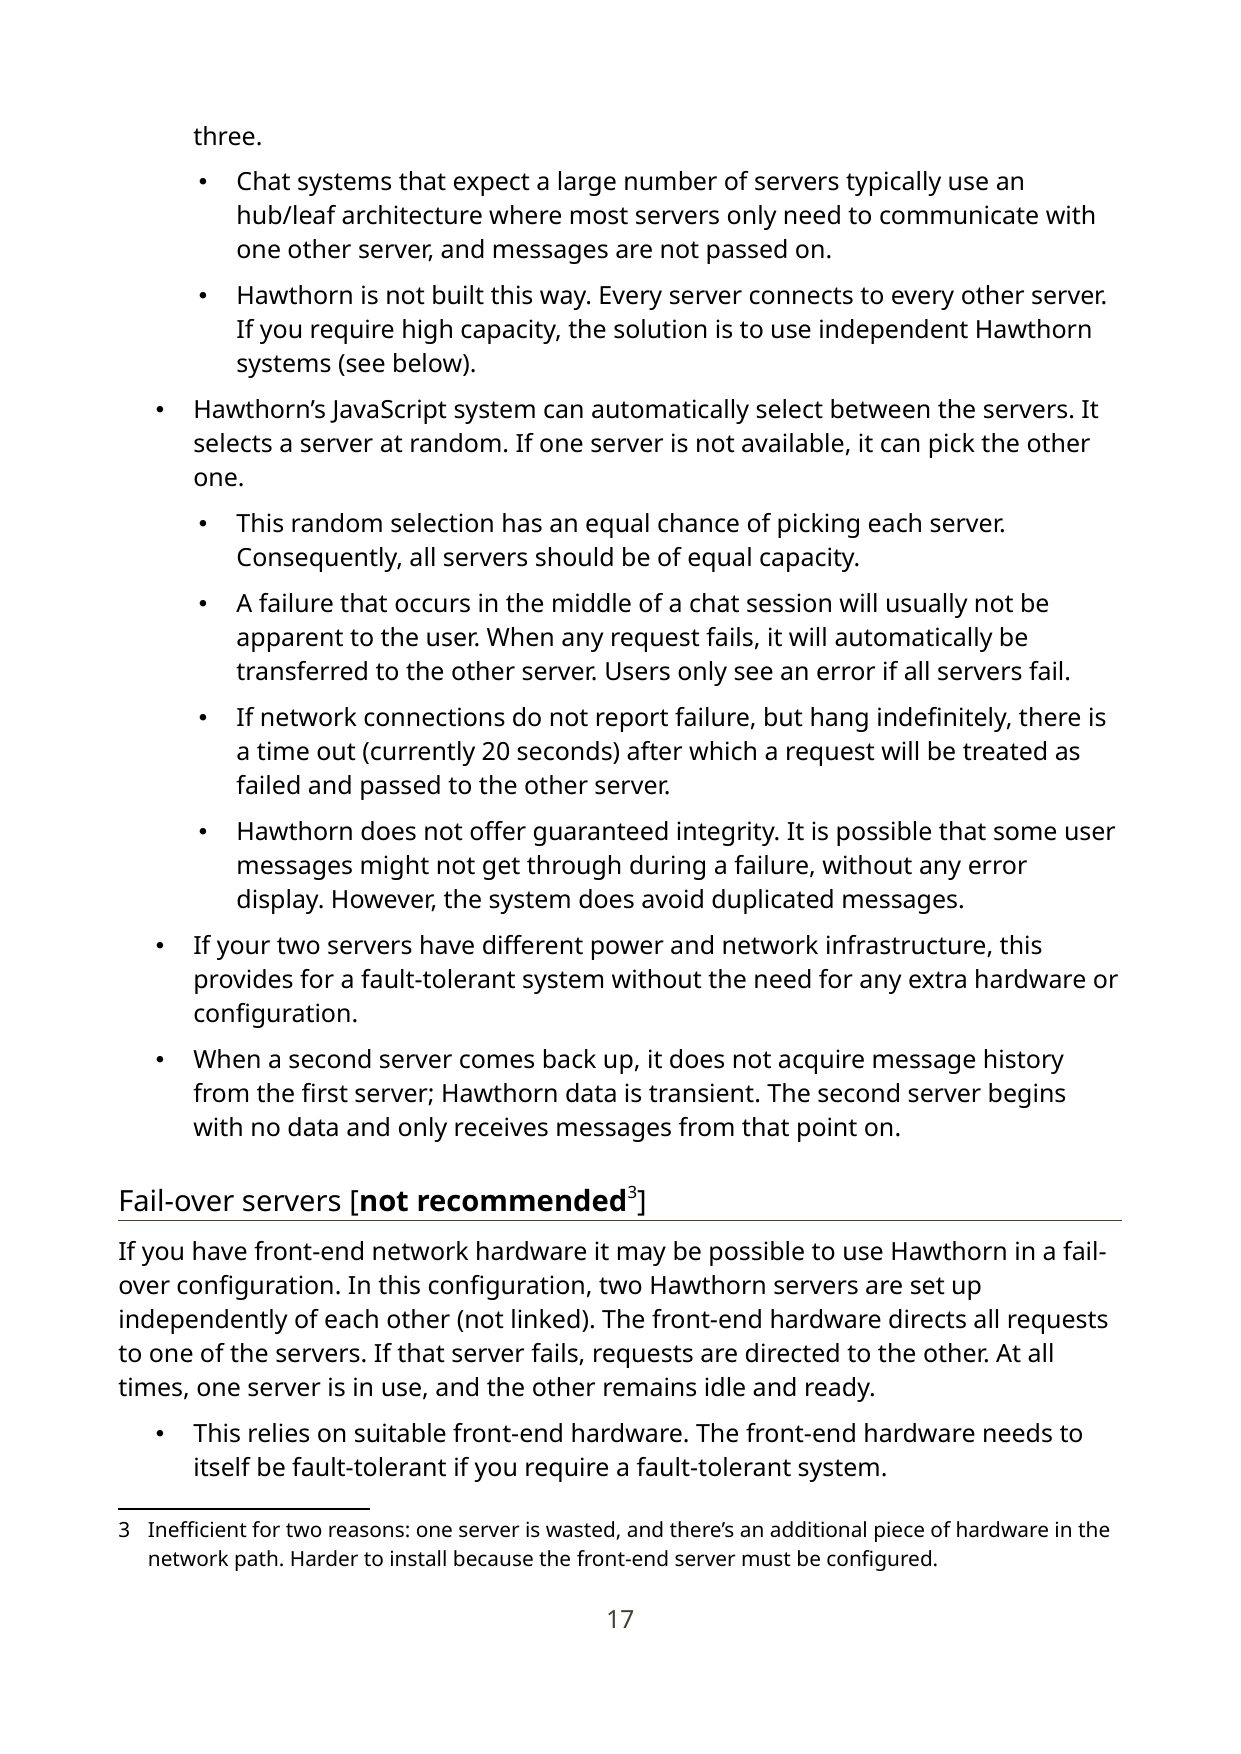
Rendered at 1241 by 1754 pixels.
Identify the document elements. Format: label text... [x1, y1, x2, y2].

list Chat systems that expect a large number of servers typically use an hub/leaf architecture where most servers only need to communicate with one other server, and messages are not passed on. [199, 164, 1122, 266]
list Hawthorn’s JavaScript system can automatically select between the servers. It selects a server at random. If one server is not available, it can pick the other one. [156, 392, 1122, 494]
list Hawthorn is not built this way. Every server connects to every other server. If you require high capacity, the solution is to use independent Hawthorn systems (see below). [199, 278, 1122, 380]
text If you have front-end network hardware it may be possible to use Hawthorn in a fail-over configuration. In this configuration, two Hawthorn servers are set up independently of each other (not linked). The front-end hardware directs all requests to one of the servers. If that server fails, requests are directed to the other. At all times, one server is in use, and the other remains idle and ready. [118, 1234, 1122, 1404]
list If your two servers have different power and network infrastructure, this provides for a fault-tolerant system without the need for any extra hardware or configuration. [156, 928, 1122, 1030]
list If network connections do not report failure, but hang indefinitely, there is a time out (currently 20 seconds) after which a request will be treated as failed and passed to the other server. [199, 700, 1122, 802]
list This relies on suitable front-end hardware. The front-end hardware needs to itself be fault-tolerant if you require a fault-tolerant system. [156, 1416, 1122, 1484]
list When a second server comes back up, it does not acquire message history from the first server; Hawthorn data is transient. The second server begins with no data and only receives messages from that point on. [156, 1042, 1122, 1144]
list Hawthorn does not offer guaranteed integrity. It is possible that some user messages might not get through during a failure, without any error display. However, the system does avoid duplicated messages. [199, 814, 1122, 916]
text Inefficient for two reasons: one server is wasted, and there’s an additional piece of hardware in the network path. Harder to install because the front-end server must be configured. [118, 1515, 1122, 1572]
list three. [156, 118, 1122, 152]
list This random selection has an equal chance of picking each server. Consequently, all servers should be of equal capacity. [199, 506, 1122, 574]
subtitle Fail-over servers [not recommended] [118, 1181, 1122, 1220]
list A failure that occurs in the middle of a chat session will usually not be apparent to the user. When any request fails, it will automatically be transferred to the other server. Users only see an error if all servers fail. [199, 586, 1122, 688]
